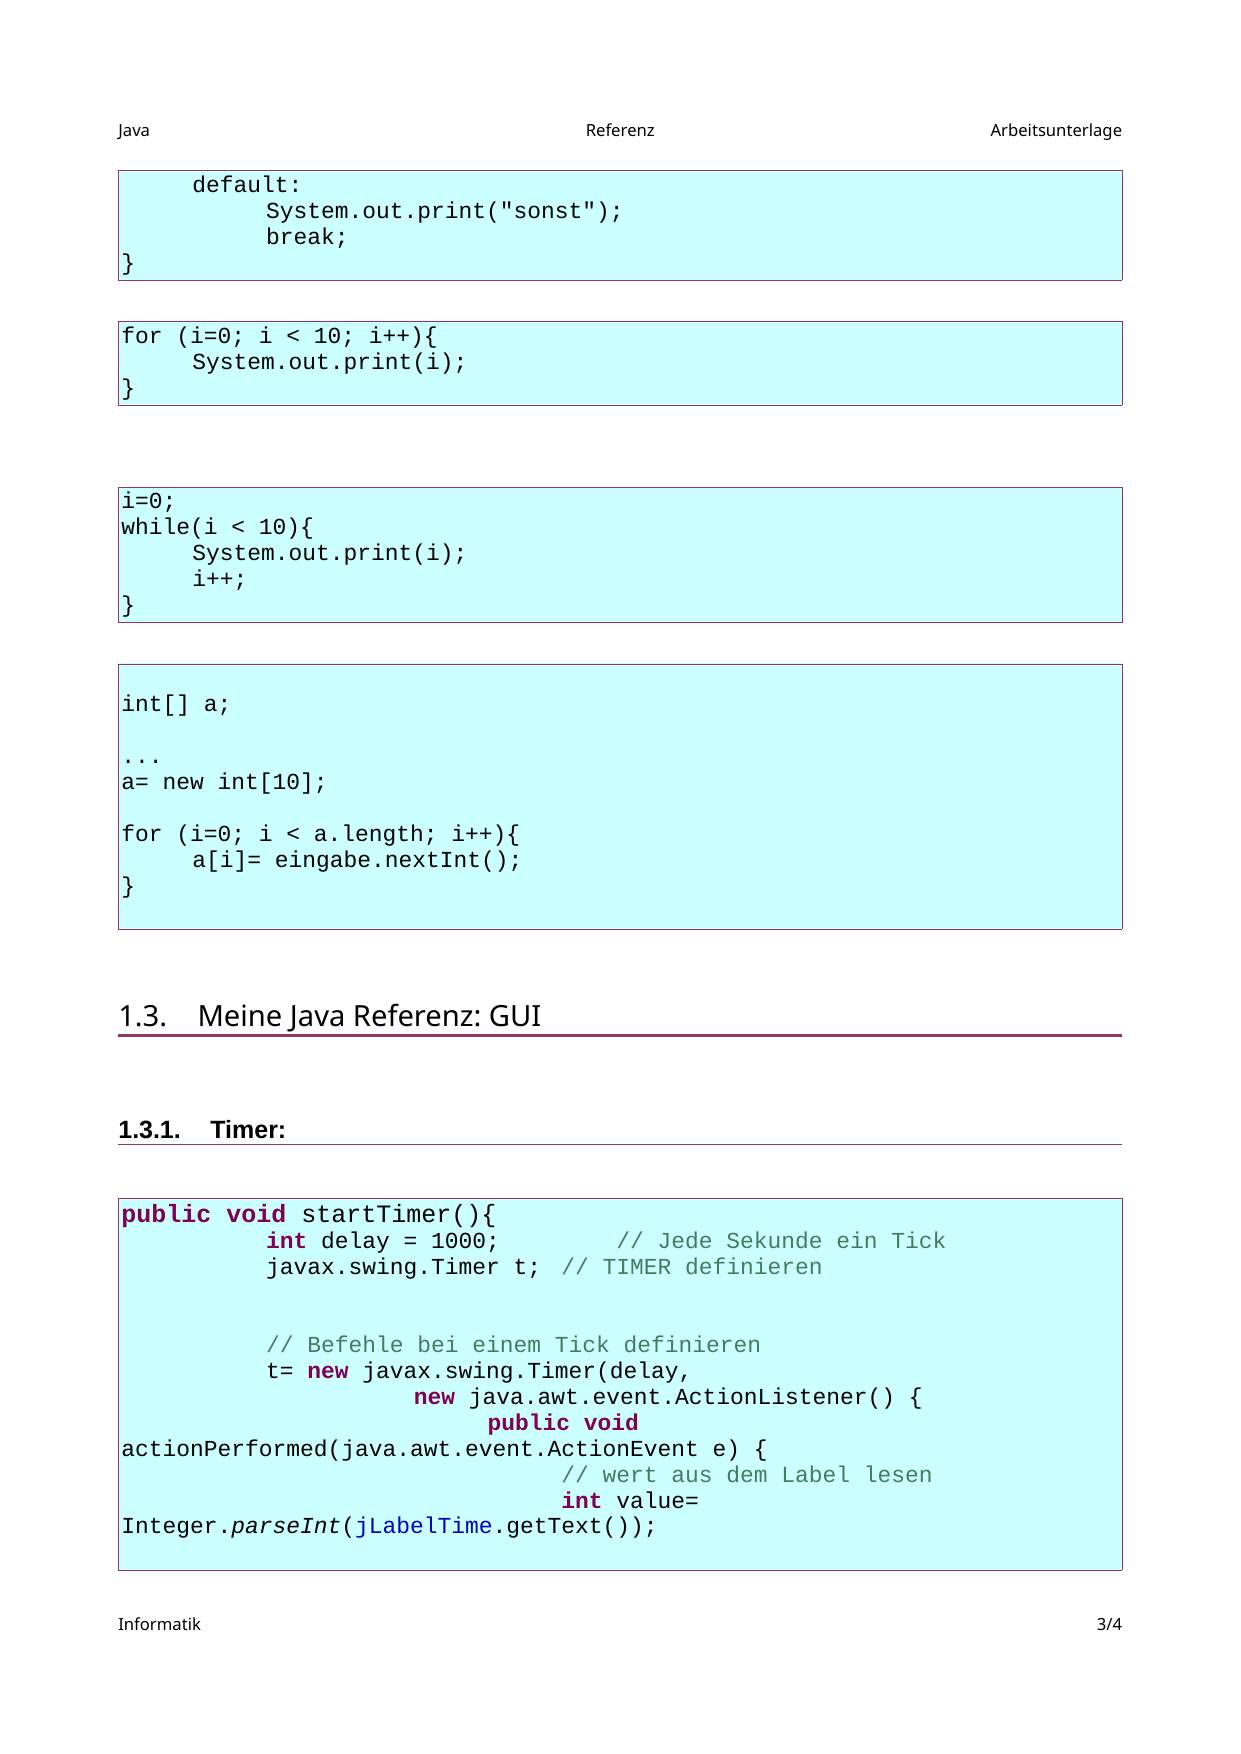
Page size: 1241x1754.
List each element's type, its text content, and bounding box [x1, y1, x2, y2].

text break; [119, 222, 1122, 248]
text while(i < 10){ [119, 513, 1122, 539]
text i=0; [119, 488, 1122, 513]
text new java.awt.event.ActionListener() { [119, 1382, 1122, 1408]
text // Befehle bei einem Tick definieren [119, 1330, 1122, 1356]
text for (i=0; i < a.length; i++){ [119, 819, 1122, 845]
text // wert aus dem Label lesen [119, 1460, 1122, 1486]
text t= new javax.swing.Timer(delay, [119, 1356, 1122, 1382]
subtitle Timer: [118, 1115, 1122, 1144]
text default: [119, 171, 1122, 196]
text public void actionPerformed(java.awt.event.ActionEvent e) { [119, 1408, 1122, 1460]
text i++; [119, 564, 1122, 591]
text System.out.print(i); [119, 539, 1122, 564]
text a= new int[10]; [119, 767, 1122, 793]
text public void startTimer(){ [119, 1199, 1122, 1227]
text a[i]= eingabe.nextInt(); [119, 845, 1122, 871]
text } [119, 591, 1122, 622]
text int value= Integer.parseInt(jLabelTime.getText()); [119, 1486, 1122, 1538]
text } [119, 248, 1122, 280]
text for (i=0; i < 10; i++){ [119, 322, 1122, 347]
text int[] a; [119, 689, 1122, 715]
subtitle Meine Java Referenz: GUI [118, 995, 1122, 1034]
text ... [119, 741, 1122, 767]
text javax.swing.Timer t; // TIMER definieren [119, 1252, 1122, 1278]
text } [119, 871, 1122, 897]
text System.out.print("sonst"); [119, 196, 1122, 222]
text System.out.print(i); [119, 347, 1122, 373]
text } [119, 373, 1122, 405]
text int delay = 1000; // Jede Sekunde ein Tick [119, 1227, 1122, 1252]
